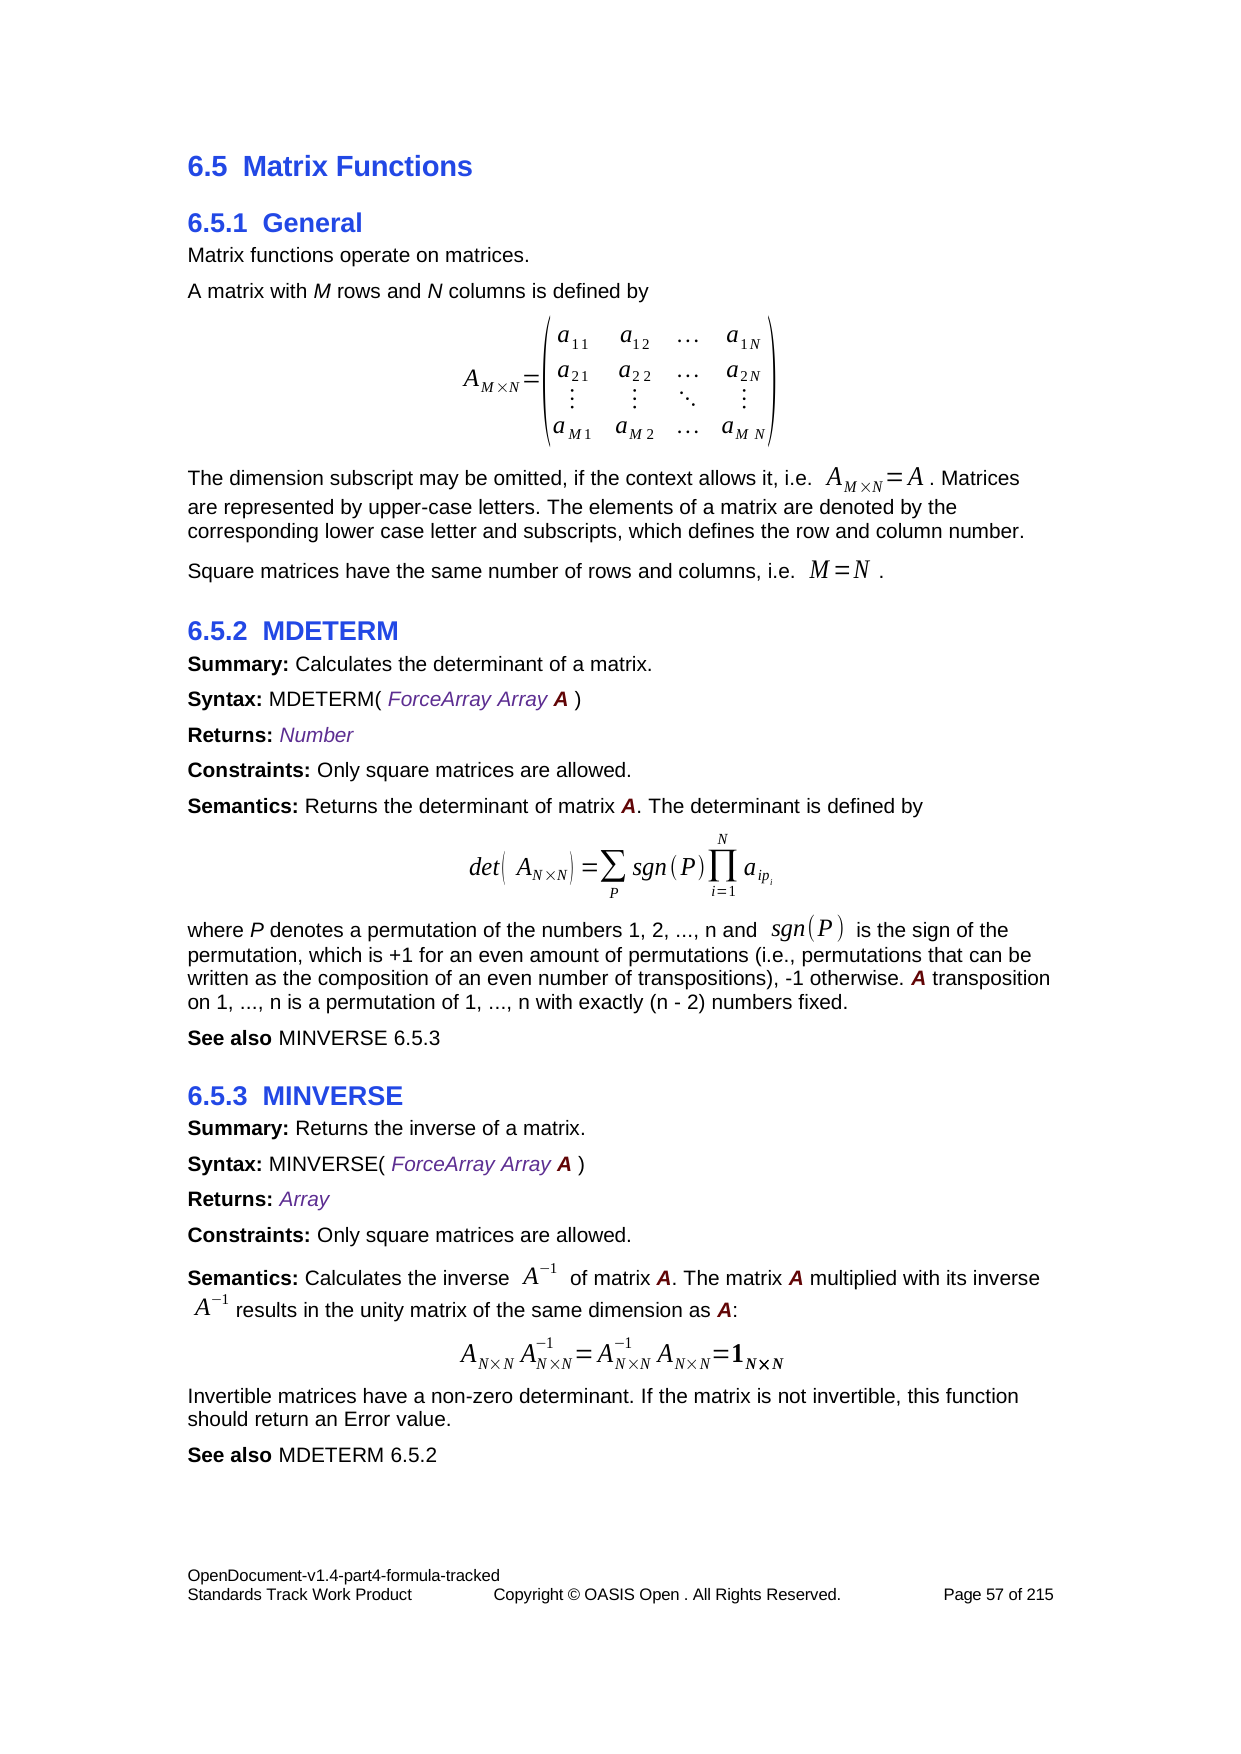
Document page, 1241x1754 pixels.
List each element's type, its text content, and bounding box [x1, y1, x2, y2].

text Matrix functions operate on matrices. [187, 243, 1053, 267]
text Constraints: Only square matrices are allowed. [187, 759, 1053, 782]
text A matrix with M rows and N columns is defined by [187, 279, 1053, 303]
subtitle MINVERSE [187, 1081, 1053, 1111]
text Summary: Returns the inverse of a matrix. [187, 1117, 1053, 1140]
subtitle Matrix Functions [187, 150, 1053, 182]
text Returns: Array [187, 1188, 1053, 1211]
text where P denotes a permutation of the numbers 1, 2, ..., n and is the sign of the permutation, which is +1 for an even amount of permutations (i.e., permutations that can be written as the composition of an even number of transpositions), -1 otherwise. A transposition on 1, ..., n is a permutation of 1, ..., n with exactly (n - 2) numbers fixed. [187, 913, 1053, 1014]
text Invertible matrices have a non-zero determinant. If the matrix is not invertible, this function should return an Error value. [187, 1384, 1053, 1431]
text Syntax: MINVERSE( ForceArray Array A ) [187, 1152, 1053, 1176]
text Semantics: Calculates the inverse of matrix A. The matrix A multiplied with its inverse results in the unity matrix of the same dimension as A: [187, 1259, 1053, 1322]
text Returns: Number [187, 723, 1053, 747]
text Square matrices have the same number of rows and columns, i.e. . [187, 555, 1053, 585]
text Constraints: Only square matrices are allowed. [187, 1223, 1053, 1247]
text The dimension subscript may be omitted, if the context allows it, i.e. . Matrices are represented by upper-case letters. The elements of a matrix are denoted by the corresponding lower case letter and subscripts, which defines the row and column number. [187, 462, 1053, 543]
text Summary: Calculates the determinant of a matrix. [187, 652, 1053, 676]
text Semantics: Returns the determinant of matrix A. The determinant is defined by [187, 794, 1053, 818]
text See also MINVERSE 6.5.3 [187, 1026, 1053, 1049]
text See also MDETERM 6.5.2 [187, 1443, 1053, 1467]
text Syntax: MDETERM( ForceArray Array A ) [187, 688, 1053, 711]
subtitle MDETERM [187, 616, 1053, 646]
subtitle General [187, 207, 1053, 237]
